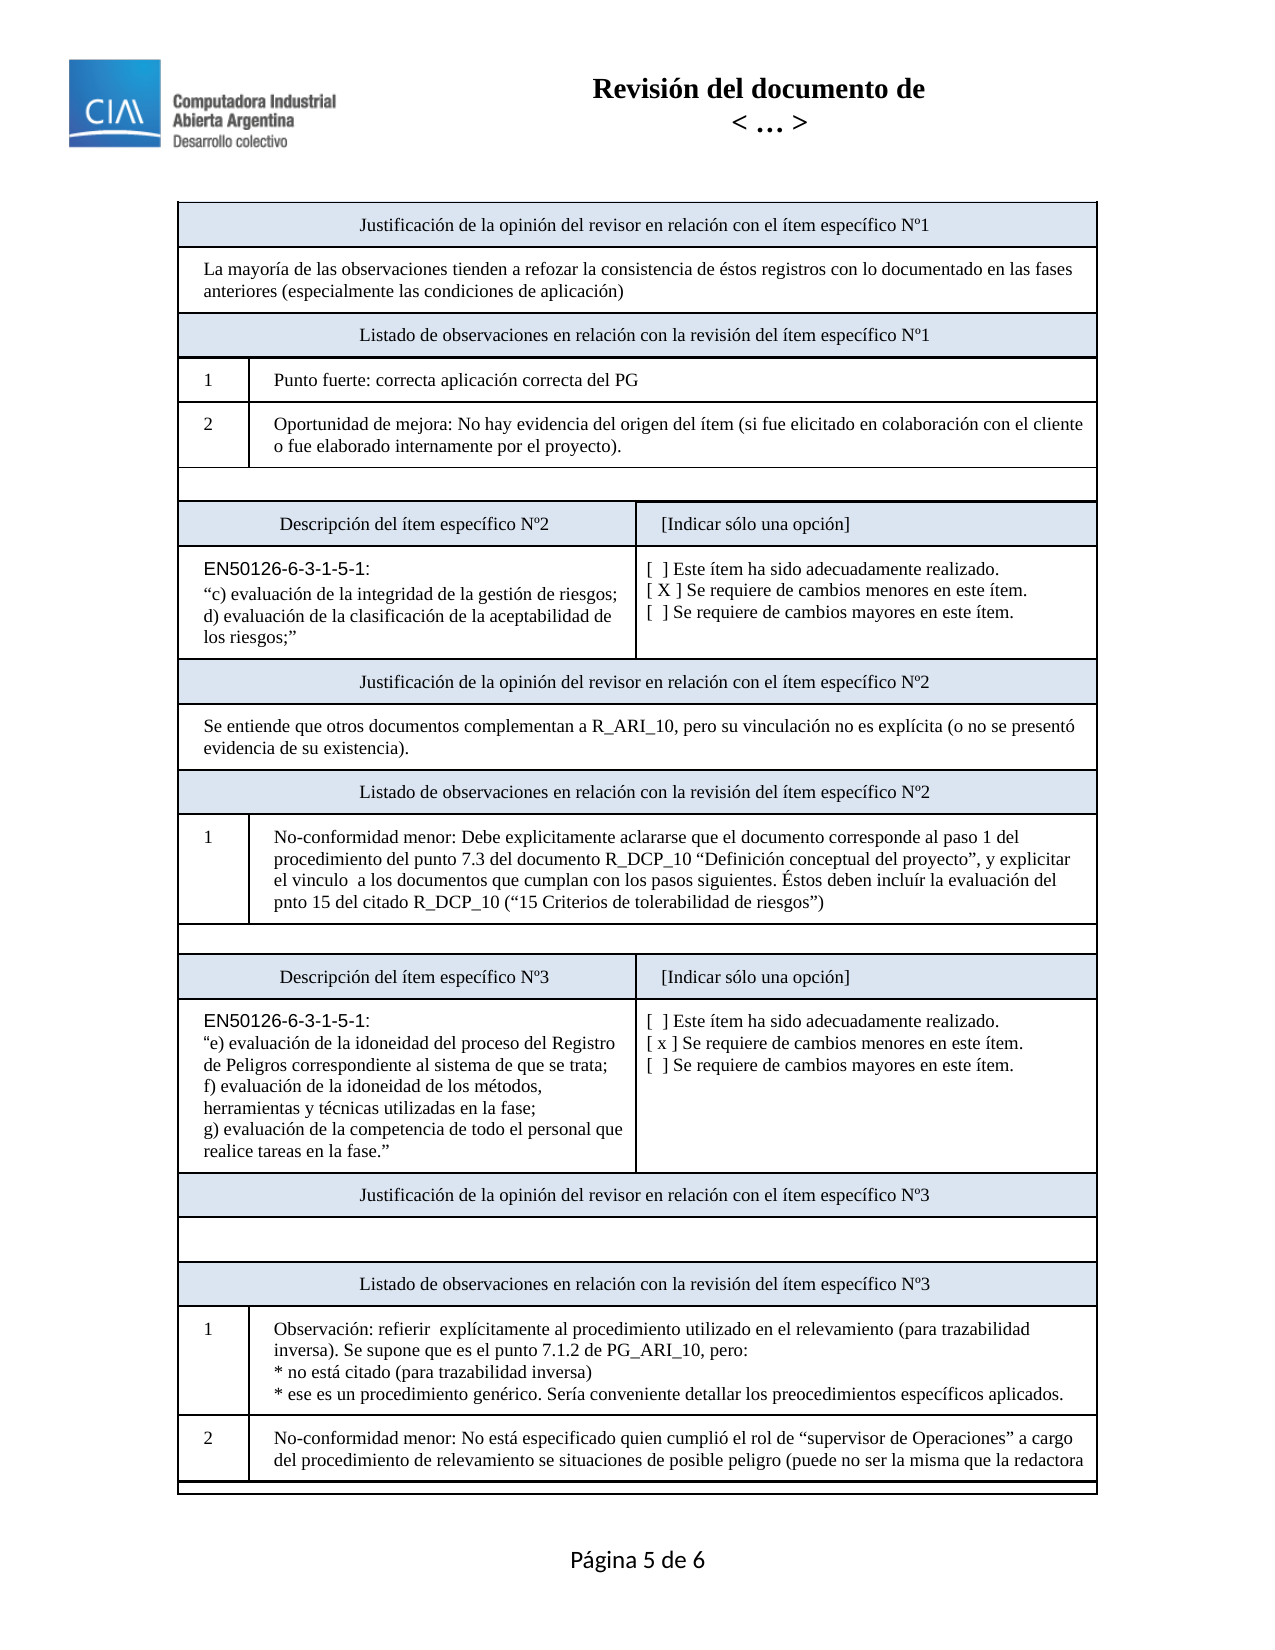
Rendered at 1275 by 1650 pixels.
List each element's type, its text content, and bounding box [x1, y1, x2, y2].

table_cell Oportunidad de mejora: No hay evidencia del origen del ítem (si fue elicitado en colaboración con el cliente o fue elaborado internamente por el proyecto). [250, 403, 1096, 467]
table_cell Observación: refierir explícitamente al procedimiento utilizado en el relevamiento (para trazabilidad inversa). Se supone que es el punto 7.1.2 de PG_ARI_10, pero: * no está citado (para trazabilidad inversa) * ese es un procedimiento genérico. Sería conveniente detallar los preocedimientos específicos aplicados. [250, 1307, 1096, 1414]
table_header Descripción del ítem específico Nº3 [179, 955, 635, 998]
table_cell Justificación de la opinión del revisor en relación con el ítem específico Nº3 [179, 1174, 1096, 1216]
table_cell Justificación de la opinión del revisor en relación con el ítem específico Nº2 [179, 660, 1096, 703]
table_cell Punto fuerte: correcta aplicación correcta del PG [250, 359, 1096, 401]
table_header Descripción del ítem específico Nº2 [179, 502, 635, 545]
table_cell 1 [179, 815, 248, 922]
table_cell [179, 925, 1096, 953]
table_cell 1 [179, 1307, 248, 1414]
table_cell [ ] Este ítem ha sido adecuadamente realizado. [ X ] Se requiere de cambios menores en este ítem. [ ] Se requiere de cambios mayores en este ítem. [637, 547, 1096, 658]
table_cell Se entiende que otros documentos complementan a R_ARI_10, pero su vinculación no es explícita (o no se presentó evidencia de su existencia). [179, 705, 1096, 769]
picture [66, 53, 362, 156]
table_cell EN50126-6-3-1-5-1: “c) evaluación de la integridad de la gestión de riesgos; d) evaluación de la clasificación de la aceptabilidad de los riesgos;” [179, 547, 635, 658]
table_cell [ ] Este ítem ha sido adecuadamente realizado. [ x ] Se requiere de cambios menores en este ítem. [ ] Se requiere de cambios mayores en este ítem. [637, 1000, 1096, 1172]
table_cell [179, 1218, 1096, 1261]
table_cell No-conformidad menor: Debe explicitamente aclararse que el documento corresponde al paso 1 del procedimiento del punto 7.3 del documento R_DCP_10 “Definición conceptual del proyecto”, y explicitar el vinculo a los documentos que cumplan con los pasos siguientes. Éstos deben incluír la evaluación del pnto 15 del citado R_DCP_10 (“15 Criterios de tolerabilidad de riesgos”) [250, 815, 1096, 922]
table_cell Listado de observaciones en relación con la revisión del ítem específico Nº2 [179, 771, 1096, 813]
table_cell No-conformidad menor: No está especificado quien cumplió el rol de “supervisor de Operaciones” a cargo del procedimiento de relevamiento se situaciones de posible peligro (puede no ser la misma que la redactora [250, 1416, 1096, 1480]
table_cell [179, 1483, 1096, 1493]
table_cell [179, 468, 1096, 500]
table_cell Justificación de la opinión del revisor en relación con el ítem específico Nº1 [179, 203, 1096, 246]
table_cell 1 [179, 359, 248, 401]
table_cell La mayoría de las observaciones tienden a refozar la consistencia de éstos registros con lo documentado en las fases anteriores (especialmente las condiciones de aplicación) [179, 248, 1096, 312]
table_cell Listado de observaciones en relación con la revisión del ítem específico Nº1 [179, 314, 1096, 356]
table_cell Listado de observaciones en relación con la revisión del ítem específico Nº3 [179, 1263, 1096, 1305]
table_cell 2 [179, 403, 248, 467]
table_header [Indicar sólo una opción] [637, 503, 1096, 545]
table_cell 2 [179, 1416, 248, 1480]
table_cell EN50126-6-3-1-5-1: “e) evaluación de la idoneidad del proceso del Registro de Peligros correspondiente al sistema de que se trata; f) evaluación de la idoneidad de los métodos, herramientas y técnicas utilizadas en la fase; g) evaluación de la competencia de todo el personal que realice tareas en la fase.” [179, 1000, 635, 1172]
table_header [Indicar sólo una opción] [637, 955, 1096, 998]
